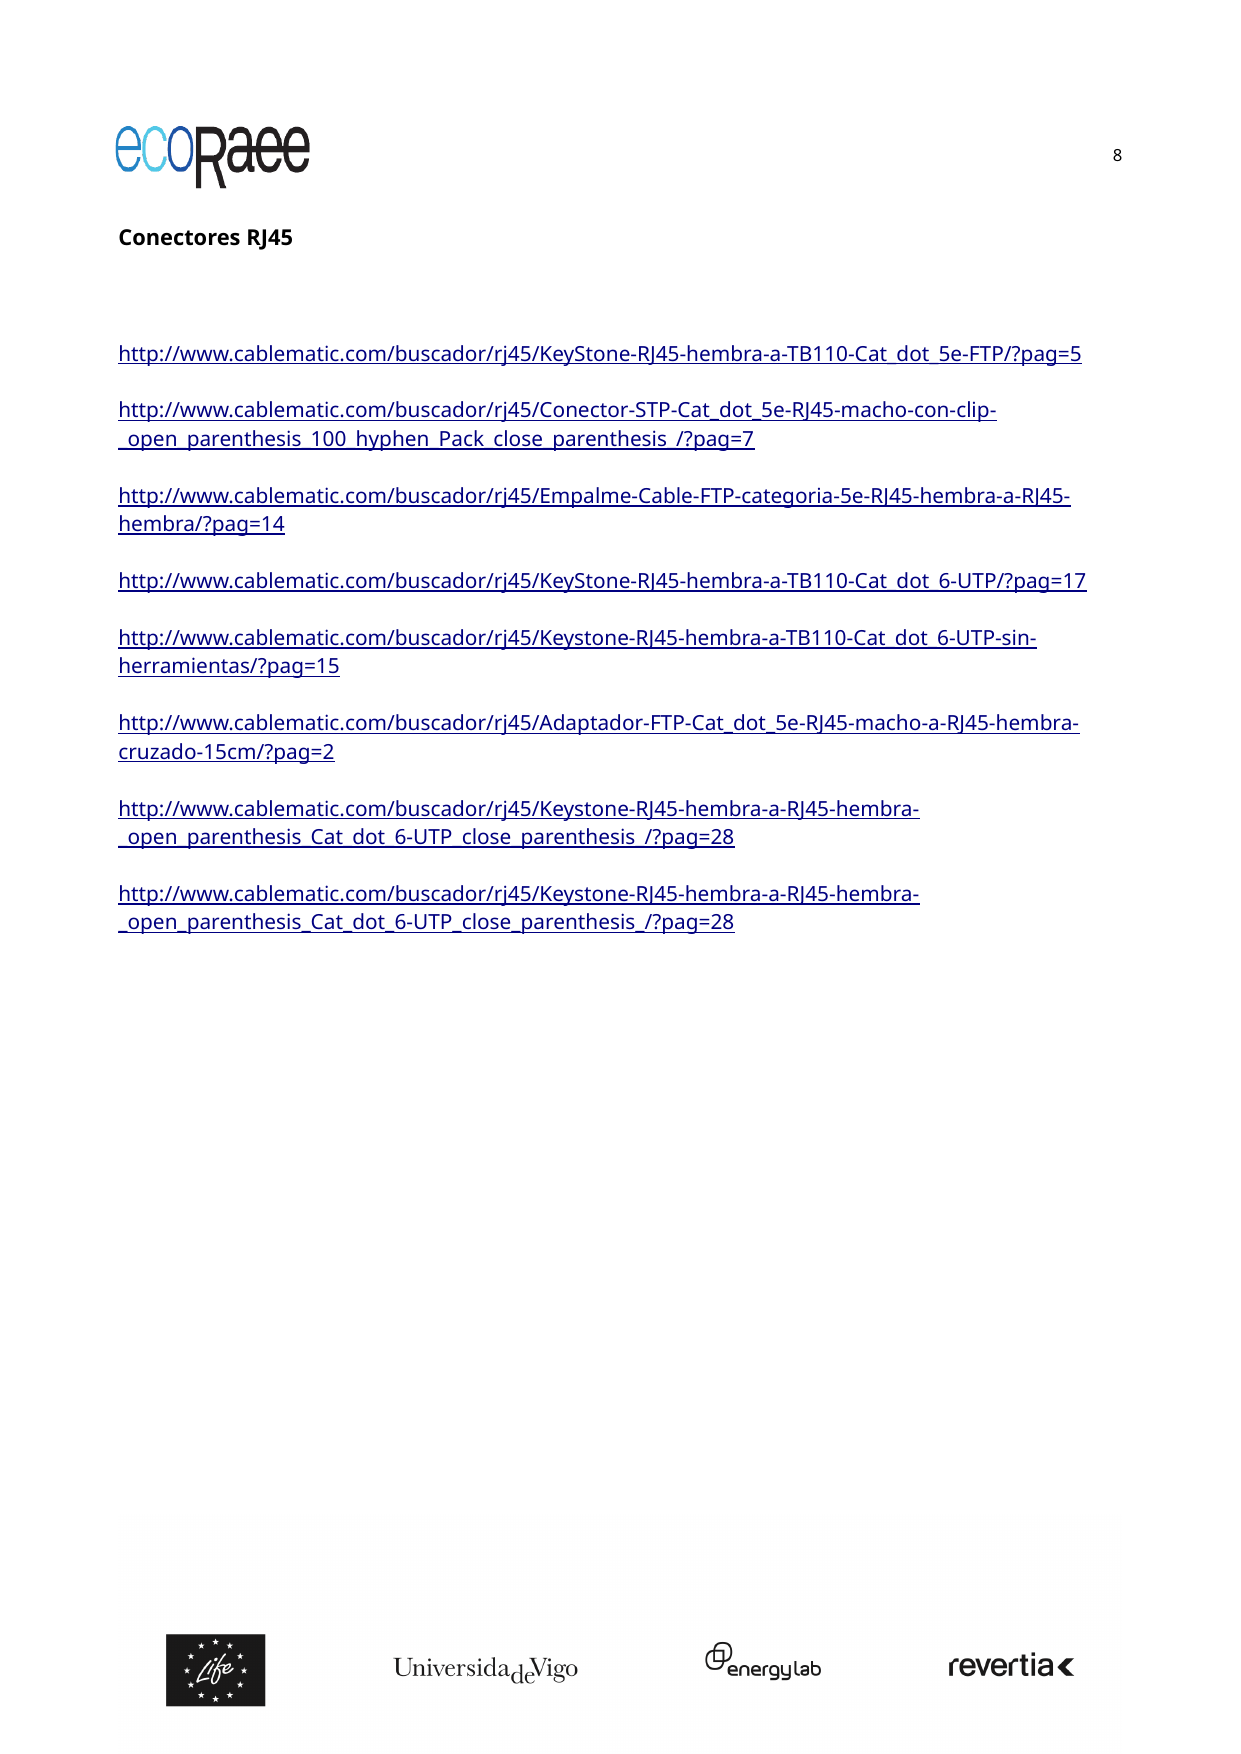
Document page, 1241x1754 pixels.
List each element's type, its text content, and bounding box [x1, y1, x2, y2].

text http://www.cablematic.com/buscador/rj45/Keystone-RJ45-hembra-a-RJ45-hembra-_open_parenthesis_Cat_dot_6-UTP_close_parenthesis_/?pag=28 [118, 794, 1122, 851]
picture [118, 1514, 1123, 1754]
text http://www.cablematic.com/buscador/rj45/Adaptador-FTP-Cat_dot_5e-RJ45-macho-a-RJ45-hembra-cruzado-15cm/?pag=2 [118, 708, 1122, 765]
text http://www.cablematic.com/buscador/rj45/Keystone-RJ45-hembra-a-TB110-Cat_dot_6-UTP-sin-herramientas/?pag=15 [118, 623, 1122, 680]
text Conectores RJ45 [118, 221, 1122, 251]
text http://www.cablematic.com/buscador/rj45/Conector-STP-Cat_dot_5e-RJ45-macho-con-clip-_open_parenthesis_100_hyphen_Pack_close_parenthesis_/?pag=7 [118, 396, 1122, 452]
text http://www.cablematic.com/buscador/rj45/Empalme-Cable-FTP-categoria-5e-RJ45-hembra-a-RJ45-hembra/?pag=14 [118, 481, 1122, 538]
text http://www.cablematic.com/buscador/rj45/KeyStone-RJ45-hembra-a-TB110-Cat_dot_5e-FTP/?pag=5 [118, 339, 1122, 367]
text http://www.cablematic.com/buscador/rj45/Keystone-RJ45-hembra-a-RJ45-hembra-_open_parenthesis_Cat_dot_6-UTP_close_parenthesis_/?pag=28 [118, 879, 1122, 936]
text http://www.cablematic.com/buscador/rj45/KeyStone-RJ45-hembra-a-TB110-Cat_dot_6-UTP/?pag=17 [118, 566, 1122, 595]
picture [114, 124, 311, 190]
